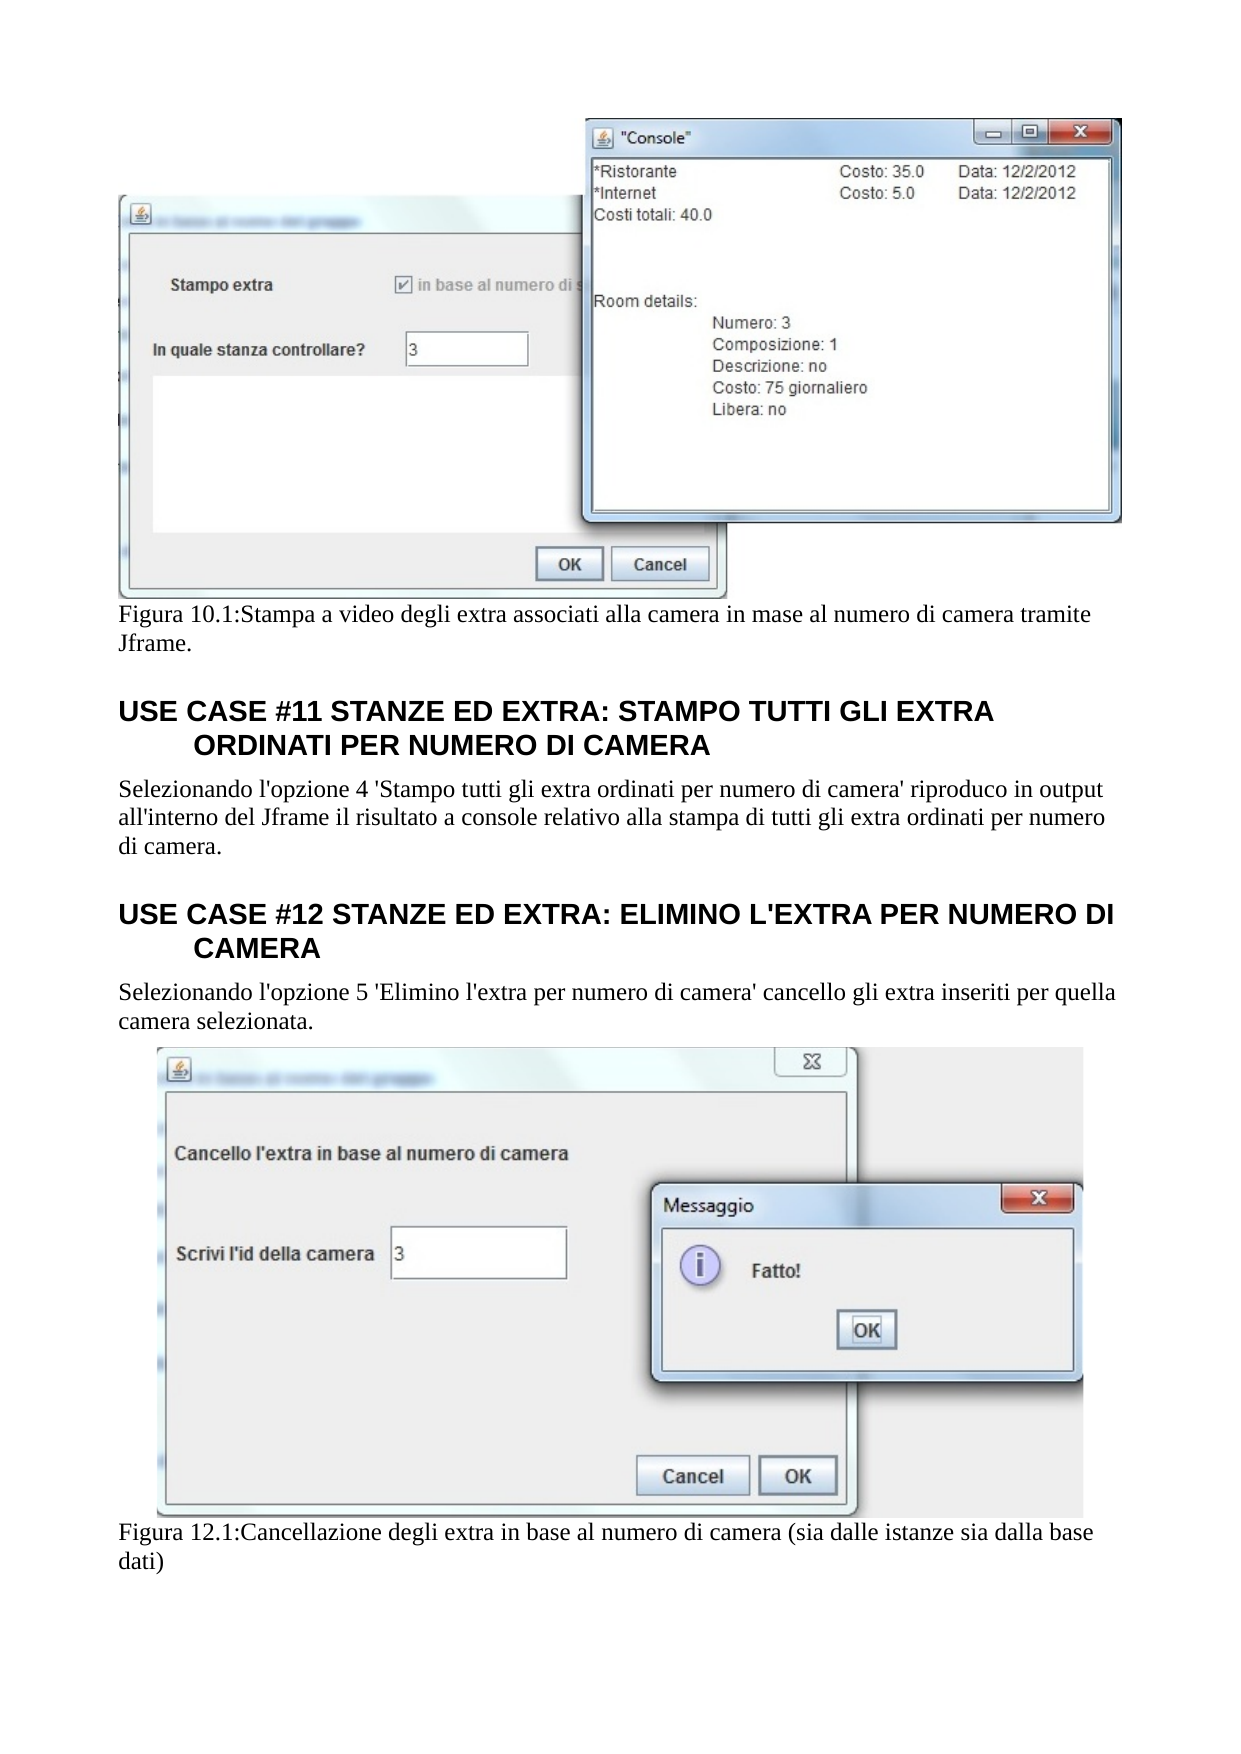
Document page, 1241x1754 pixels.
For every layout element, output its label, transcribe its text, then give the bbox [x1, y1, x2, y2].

subtitle USE CASE #11 STANZE ED EXTRA: STAMPO TUTTI GLI EXTRA ORDINATI PER NUMERO DI CAMERA [118, 694, 1122, 761]
subtitle USE CASE #12 STANZE ED EXTRA: ELIMINO L'EXTRA PER NUMERO DI CAMERA [118, 897, 1122, 964]
text Selezionando l'opzione 4 'Stampo tutti gli extra ordinati per numero di camera' riproduco in output all'interno del Jframe il risultato a console relativo alla stampa di tutti gli extra ordinati per numero di camera. [118, 774, 1122, 860]
picture [156, 1047, 1084, 1518]
text Figura 10.1:Stampa a video degli extra associati alla camera in mase al numero di camera tramite Jframe. [118, 599, 1122, 657]
text Figura 12.1:Cancellazione degli extra in base al numero di camera (sia dalle istanze sia dalla base dati) [118, 1047, 1122, 1575]
text Selezionando l'opzione 5 'Elimino l'extra per numero di camera' cancello gli extra inseriti per quella camera selezionata. [118, 977, 1122, 1034]
picture [118, 118, 1122, 599]
